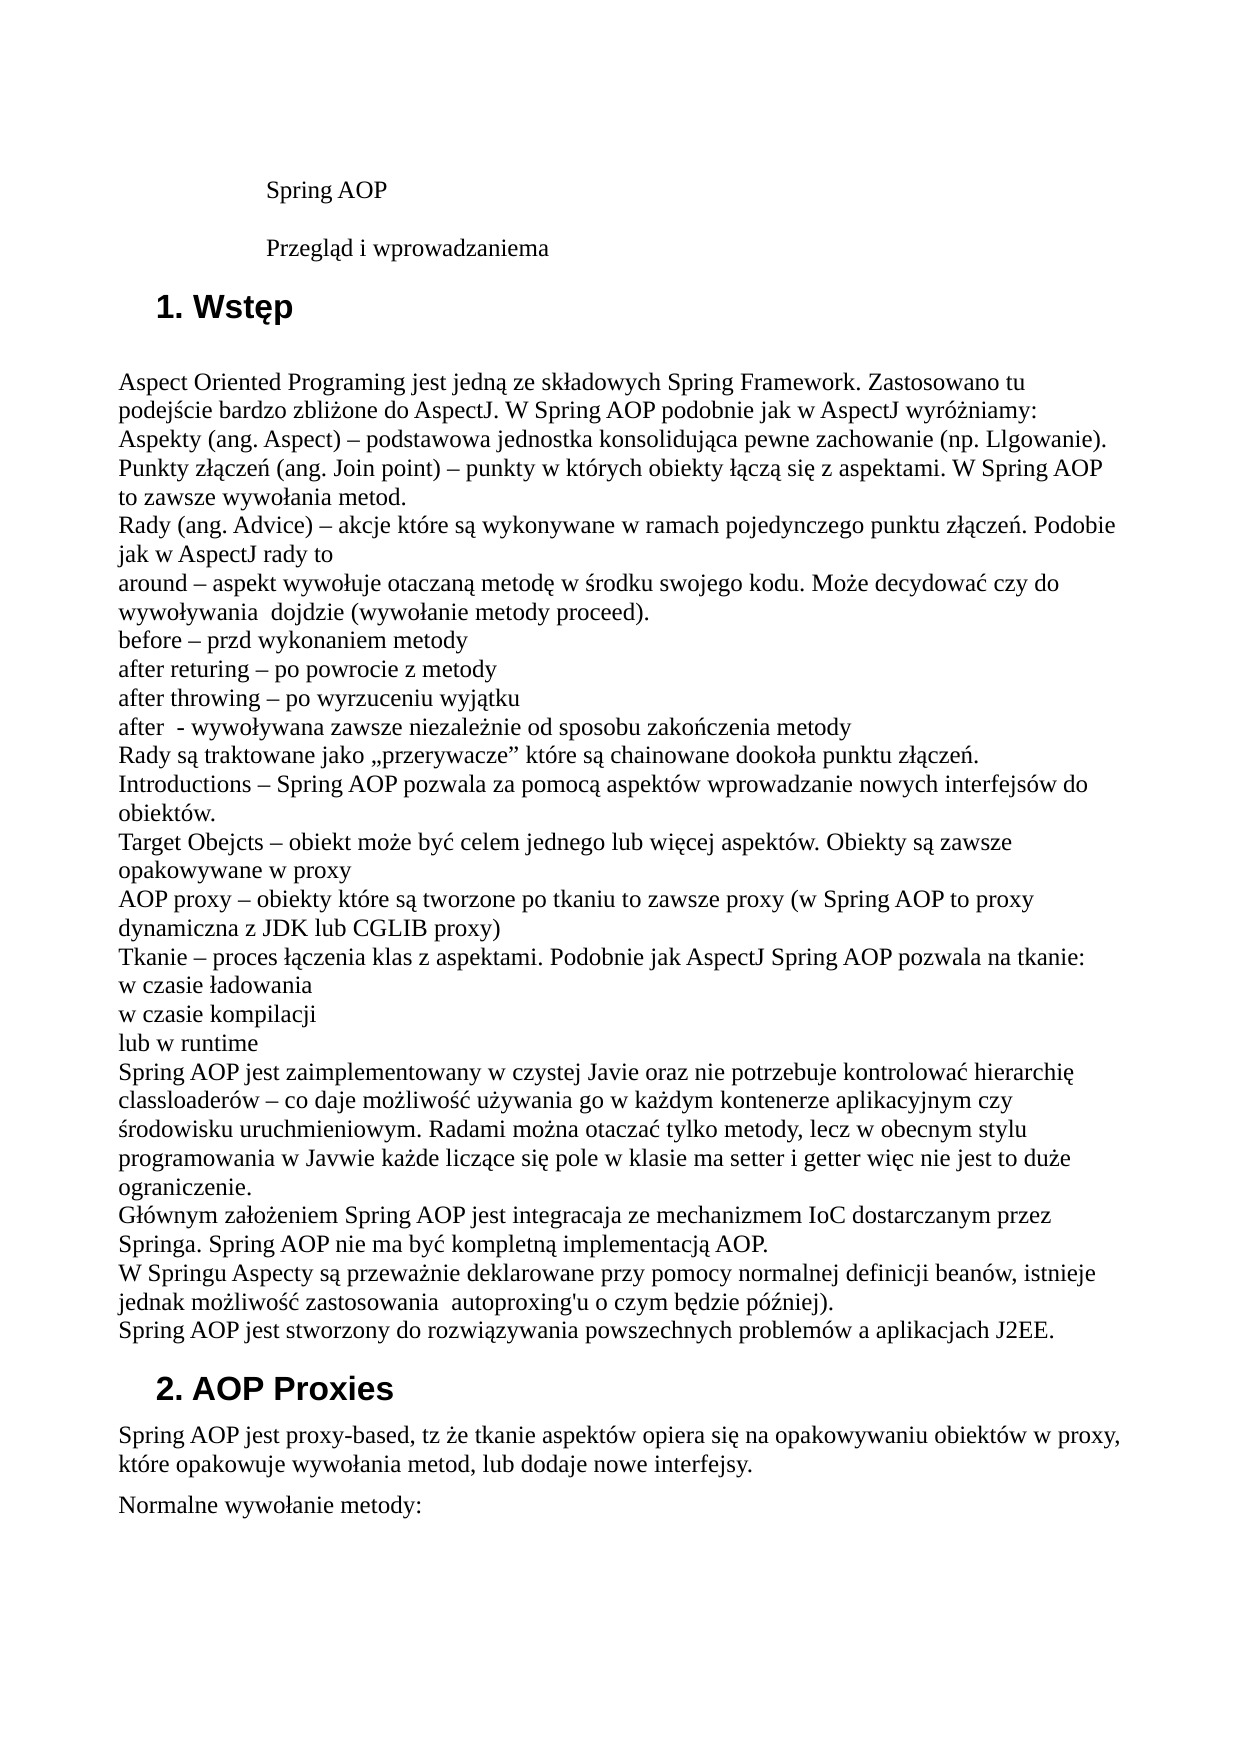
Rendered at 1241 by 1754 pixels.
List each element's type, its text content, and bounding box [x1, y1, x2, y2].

text Rady (ang. Advice) – akcje które są wykonywane w ramach pojedynczego punktu złączeń. Podobie jak w AspectJ rady to [118, 511, 1122, 568]
text W Springu Aspecty są przeważnie deklarowane przy pomocy normalnej definicji beanów, istnieje jednak możliwość zastosowania autoproxing'u o czym będzie później). [118, 1258, 1122, 1316]
text lub w runtime [118, 1028, 1122, 1057]
text Introductions – Spring AOP pozwala za pomocą aspektów wprowadzanie nowych interfejsów do obiektów. [118, 769, 1122, 827]
text after throwing – po wyrzuceniu wyjątku [118, 683, 1122, 712]
text Spring AOP jest proxy-based, tz że tkanie aspektów opiera się na opakowywaniu obiektów w proxy, które opakowuje wywołania metod, lub dodaje nowe interfejsy. [118, 1420, 1122, 1478]
text Przegląd i wprowadzaniema [118, 233, 1122, 262]
text AOP proxy – obiekty które są tworzone po tkaniu to zawsze proxy (w Spring AOP to proxy dynamiczna z JDK lub CGLIB proxy) [118, 884, 1122, 942]
text Normalne wywołanie metody: [118, 1490, 1122, 1519]
text Rady są traktowane jako „przerywacze” które są chainowane dookoła punktu złączeń. [118, 741, 1122, 769]
text after - wywoływana zawsze niezależnie od sposobu zakończenia metody [118, 712, 1122, 741]
text Spring AOP [118, 176, 1122, 204]
subtitle 1. Wstęp [156, 287, 1122, 326]
subtitle 2. AOP Proxies [156, 1369, 1122, 1408]
text Spring AOP jest zaimplementowany w czystej Javie oraz nie potrzebuje kontrolować hierarchię classloaderów – co daje możliwość używania go w każdym kontenerze aplikacyjnym czy środowisku uruchmieniowym. Radami można otaczać tylko metody, lecz w obecnym stylu programowania w Javwie każde liczące się pole w klasie ma setter i getter więc nie jest to duże ograniczenie. [118, 1057, 1122, 1201]
text Punkty złączeń (ang. Join point) – punkty w których obiekty łączą się z aspektami. W Spring AOP to zawsze wywołania metod. [118, 453, 1122, 511]
text Spring AOP jest stworzony do rozwiązywania powszechnych problemów a aplikacjach J2EE. [118, 1316, 1122, 1344]
text before – przd wykonaniem metody [118, 626, 1122, 654]
text Target Obejcts – obiekt może być celem jednego lub więcej aspektów. Obiekty są zawsze opakowywane w proxy [118, 827, 1122, 884]
text w czasie ładowania [118, 971, 1122, 999]
text w czasie kompilacji [118, 999, 1122, 1028]
text Tkanie – proces łączenia klas z aspektami. Podobnie jak AspectJ Spring AOP pozwala na tkanie: [118, 942, 1122, 971]
text Aspekty (ang. Aspect) – podstawowa jednostka konsolidująca pewne zachowanie (np. Llgowanie). [118, 424, 1122, 453]
text around – aspekt wywołuje otaczaną metodę w środku swojego kodu. Może decydować czy do wywoływania dojdzie (wywołanie metody proceed). [118, 568, 1122, 626]
text after returing – po powrocie z metody [118, 654, 1122, 683]
text Głównym założeniem Spring AOP jest integracaja ze mechanizmem IoC dostarczanym przez Springa. Spring AOP nie ma być kompletną implementacją AOP. [118, 1201, 1122, 1258]
text Aspect Oriented Programing jest jedną ze składowych Spring Framework. Zastosowano tu podejście bardzo zbliżone do AspectJ. W Spring AOP podobnie jak w AspectJ wyróżniamy: [118, 367, 1122, 424]
